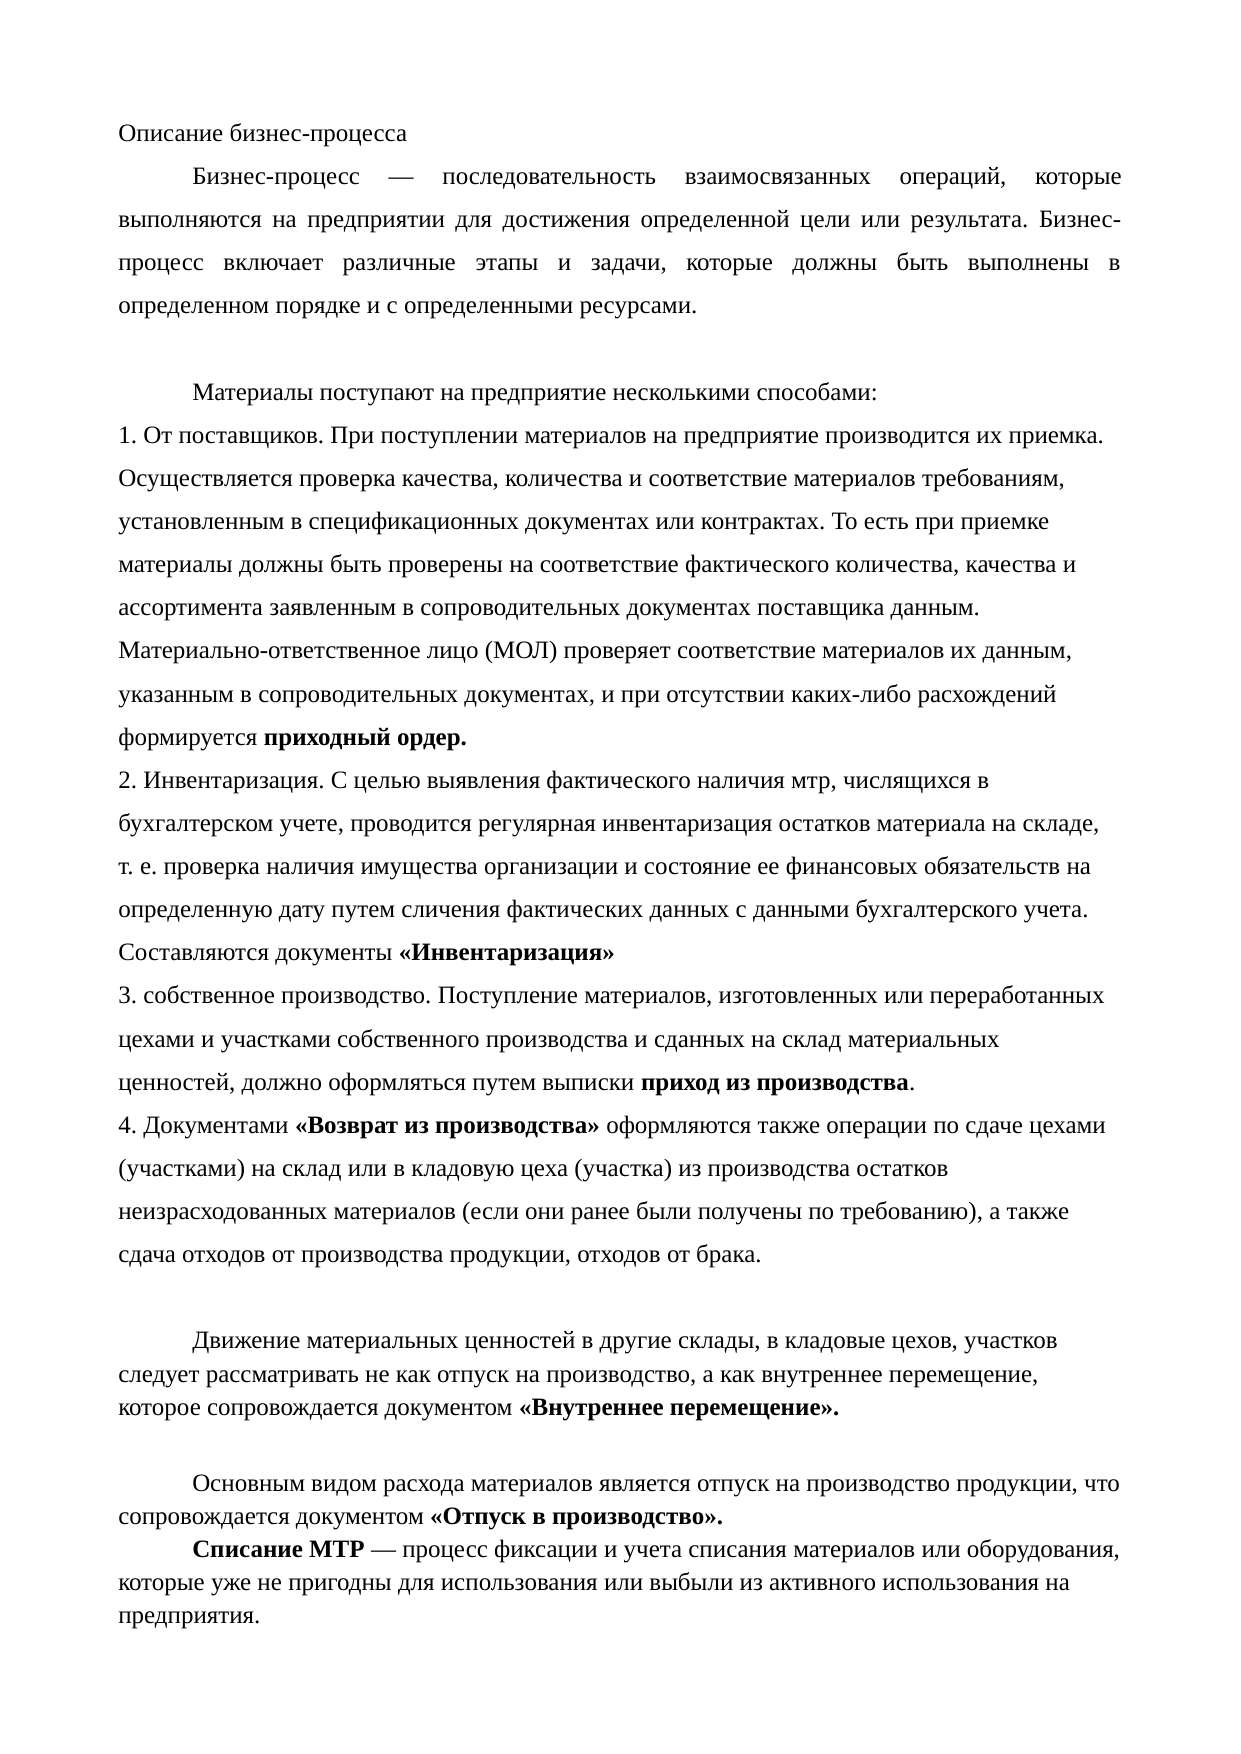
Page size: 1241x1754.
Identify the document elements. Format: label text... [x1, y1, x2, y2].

text 2. Инвентаризация. С целью выявления фактического наличия мтр, числящихся в бухгалтерском учете, проводится регулярная инвентаризация остатков материала на складе, т. е. проверка наличия имущества организации и состояние ее финансовых обязательств на определенную дату путем сличения фактических данных с данными бухгалтерского учета. Составляются документы «Инвентаризация» [118, 765, 1122, 966]
text 4. Документами «Возврат из производства» оформляются также операции по сдаче цехами (участками) на склад или в кладовую цеха (участка) из производства остатков неизрасходованных материалов (если они ранее были получены по требованию), а также сдача отходов от производства продукции, отходов от брака. [118, 1110, 1122, 1268]
text Материально-ответственное лицо (МОЛ) проверяет соответствие материалов их данным, указанным в сопроводительных документах, и при отсутствии каких-либо расхождений формируется приходный ордер. [118, 636, 1122, 751]
text Описание бизнес-процесса [118, 118, 1122, 147]
text 1. От поставщиков. При поступлении материалов на предприятие производится их приемка. Осуществляется проверка качества, количества и соответствие материалов требованиям, установленным в спецификационных документах или контрактах. То есть при приемке материалы должны быть проверены на соответствие фактического количества, качества и ассортимента заявленным в сопроводительных документах поставщика данным. [118, 420, 1122, 621]
text Основным видом расхода материалов является отпуск на производство продукции, что сопровождается документом «Отпуск в производство». [118, 1468, 1122, 1529]
text Материалы поступают на предприятие несколькими способами: [118, 377, 1122, 406]
text Бизнес-процесс — последовательность взаимосвязанных операций, которые выполняются на предприятии для достижения определенной цели или результата. Бизнес-процесс включает различные этапы и задачи, которые должны быть выполнены в определенном порядке и с определенными ресурсами. [118, 161, 1122, 319]
text 3. собственное производство. Поступление материалов, изготовленных или переработанных цехами и участками собственного производства и сданных на склад материальных ценностей, должно оформляться путем выписки приход из производства. [118, 981, 1122, 1096]
text Движение материальных ценностей в другие склады, в кладовые цехов, участков следует рассматривать не как отпуск на производство, а как внутреннее перемещение, которое сопровождается документом «Внутреннее перемещение». [118, 1326, 1122, 1420]
text Списание МТР — процесс фиксации и учета списания материалов или оборудования, которые уже не пригодны для использования или выбыли из активного использования на предприятия. [118, 1534, 1122, 1629]
